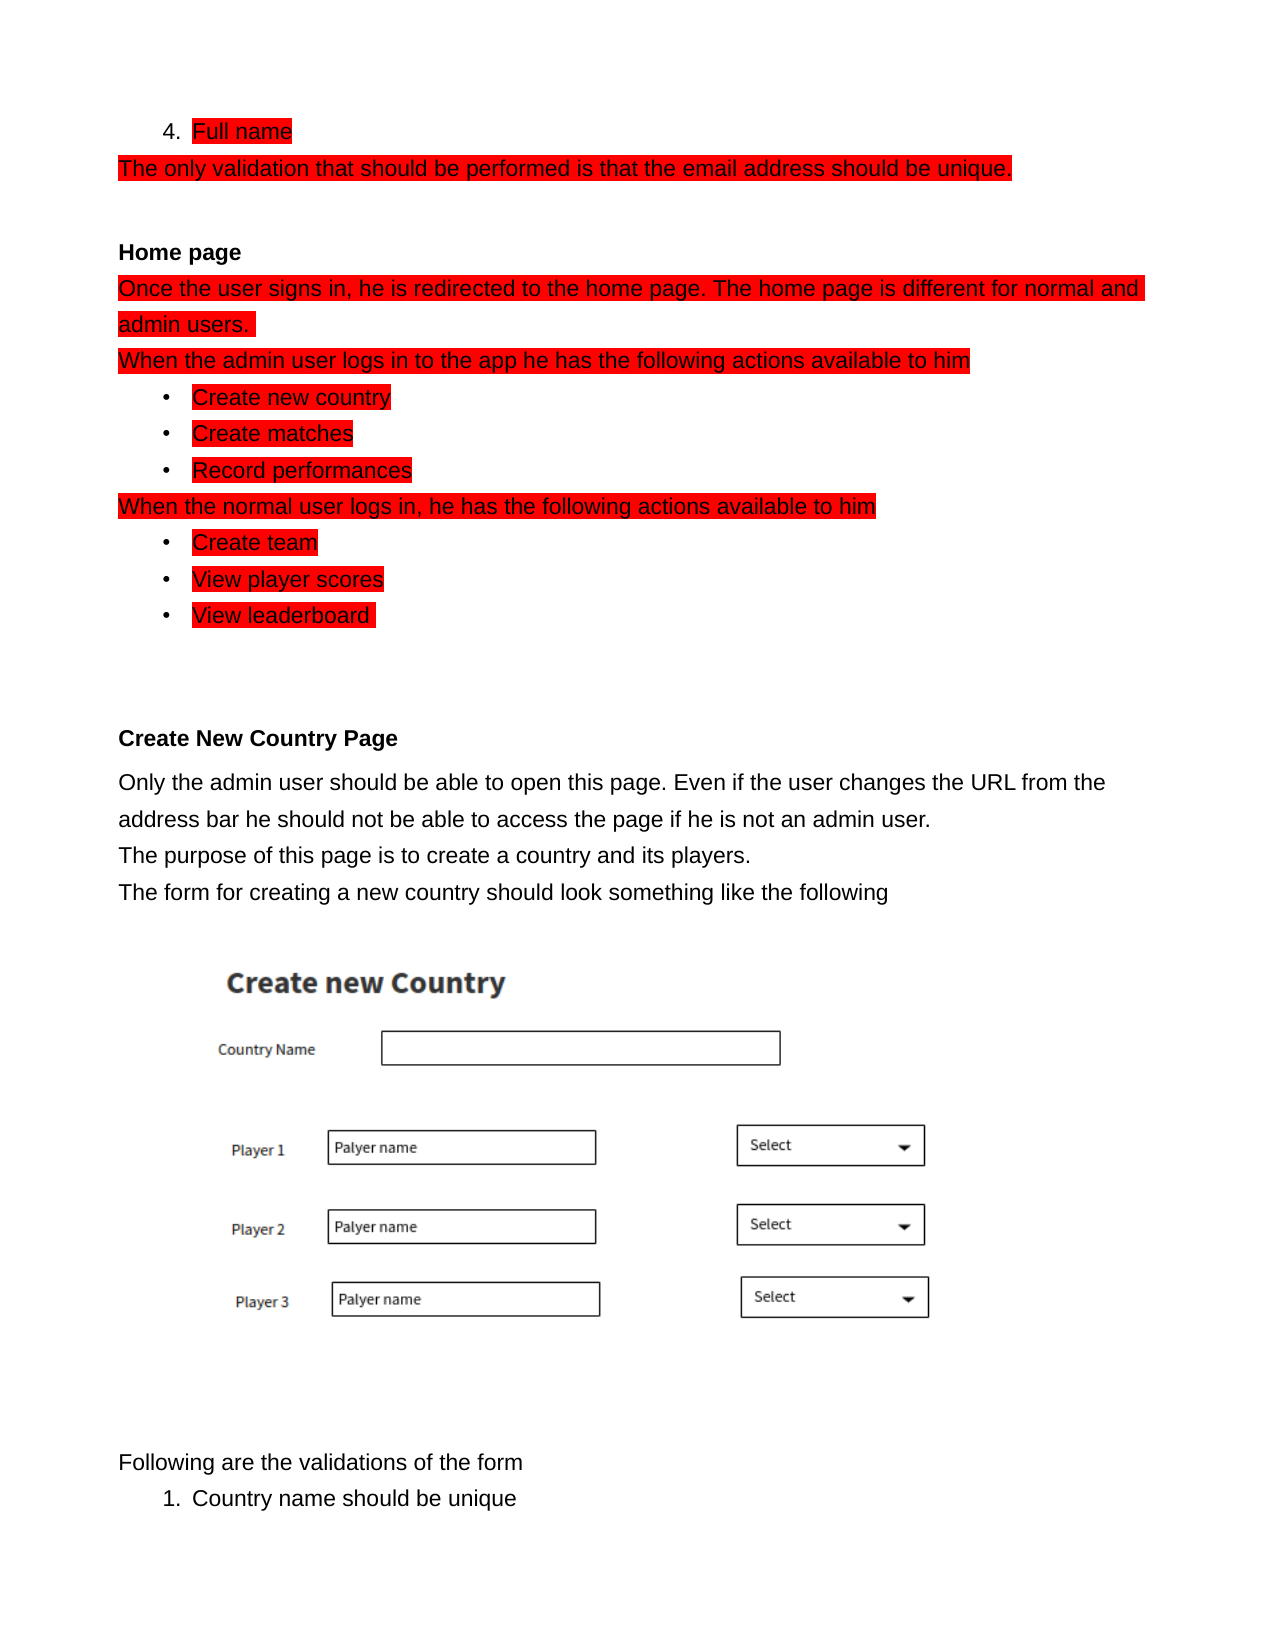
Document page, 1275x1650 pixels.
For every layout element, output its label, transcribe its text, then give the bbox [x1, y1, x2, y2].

picture [118, 914, 1059, 1439]
list Create matches [162, 420, 1157, 447]
text When the admin user logs in to the app he has the following actions available to him [118, 347, 1157, 374]
text The form for creating a new country should look something like the following [118, 878, 1157, 905]
list Record performances [162, 457, 1157, 483]
text The purpose of this page is to create a country and its players. [118, 842, 1157, 868]
text Once the user signs in, he is redirected to the home page. The home page is different for normal and admin users. [118, 275, 1157, 337]
list Create new country [162, 384, 1157, 410]
text The only validation that should be performed is that the email address should be unique. [118, 154, 1157, 181]
list Full name [162, 118, 1157, 144]
text When the normal user logs in, he has the following actions available to him [118, 493, 1157, 519]
text Home page [118, 238, 1157, 265]
list Create team [162, 529, 1157, 556]
list View player scores [162, 566, 1157, 592]
text Only the admin user should be able to open this page. Even if the user changes the URL from the address bar he should not be able to access the page if he is not an admin user. [118, 769, 1157, 832]
text Following are the validations of the form [118, 1449, 1157, 1475]
text Create New Country Page [118, 724, 1157, 751]
list View leaderboard [162, 602, 1157, 628]
list Country name should be unique [162, 1485, 1157, 1512]
